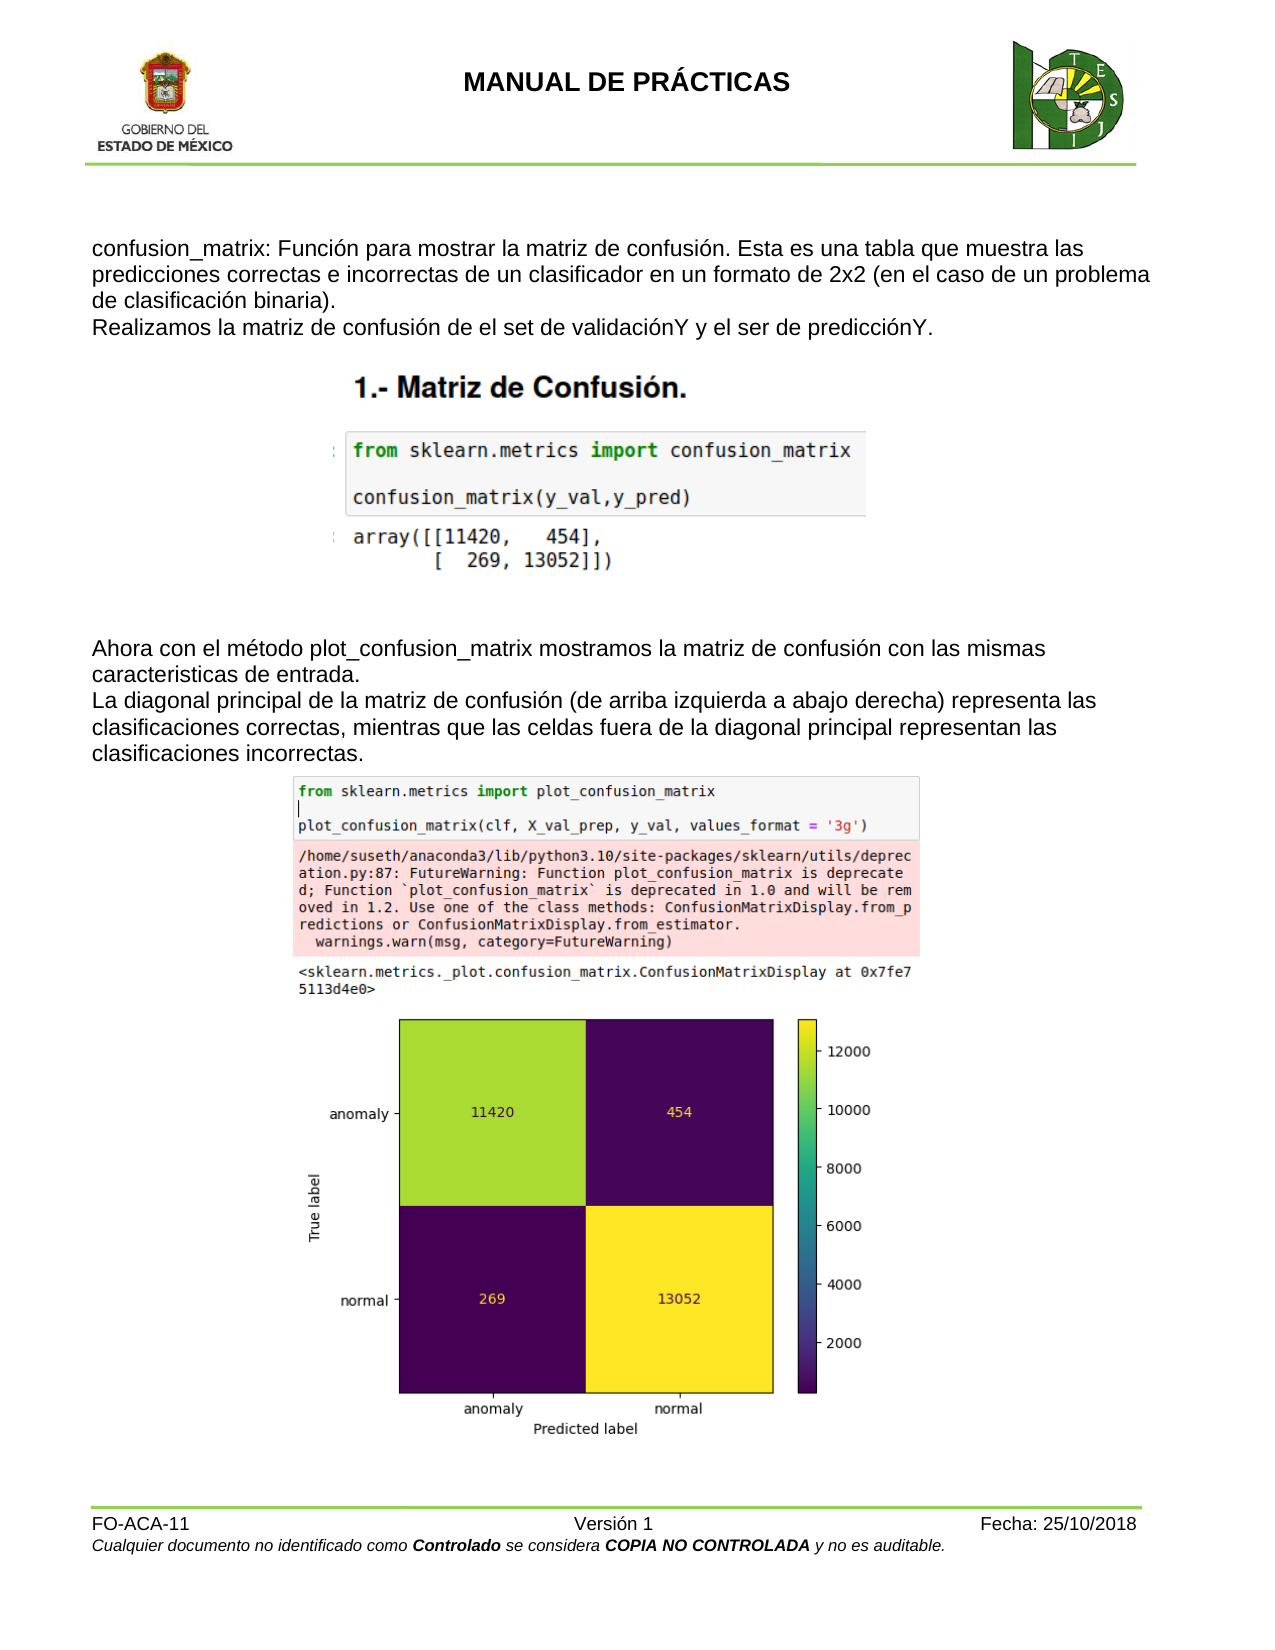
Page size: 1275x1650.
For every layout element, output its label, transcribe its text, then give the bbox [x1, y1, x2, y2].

picture [290, 771, 924, 1445]
text Ahora con el método plot_confusion_matrix mostramos la matriz de confusión con las mismas caracteristicas de entrada. La diagonal principal de la matriz de confusión (de arriba izquierda a abajo derecha) representa las clasificaciones correctas, mientras que las celdas fuera de la diagonal principal representan las clasificaciones incorrectas. [92, 608, 1177, 1471]
picture [89, 41, 235, 160]
text confusion_matrix: Función para mostrar la matriz de confusión. Esta es una tabla que muestra las predicciones correctas e incorrectas de un clasificador en un formato de 2x2 (en el caso de un problema de clasificación binaria). Realizamos la matriz de confusión de el set de validaciónY y el ser de predicciónY. [92, 235, 1177, 608]
picture [1012, 40, 1130, 156]
picture [333, 362, 866, 582]
